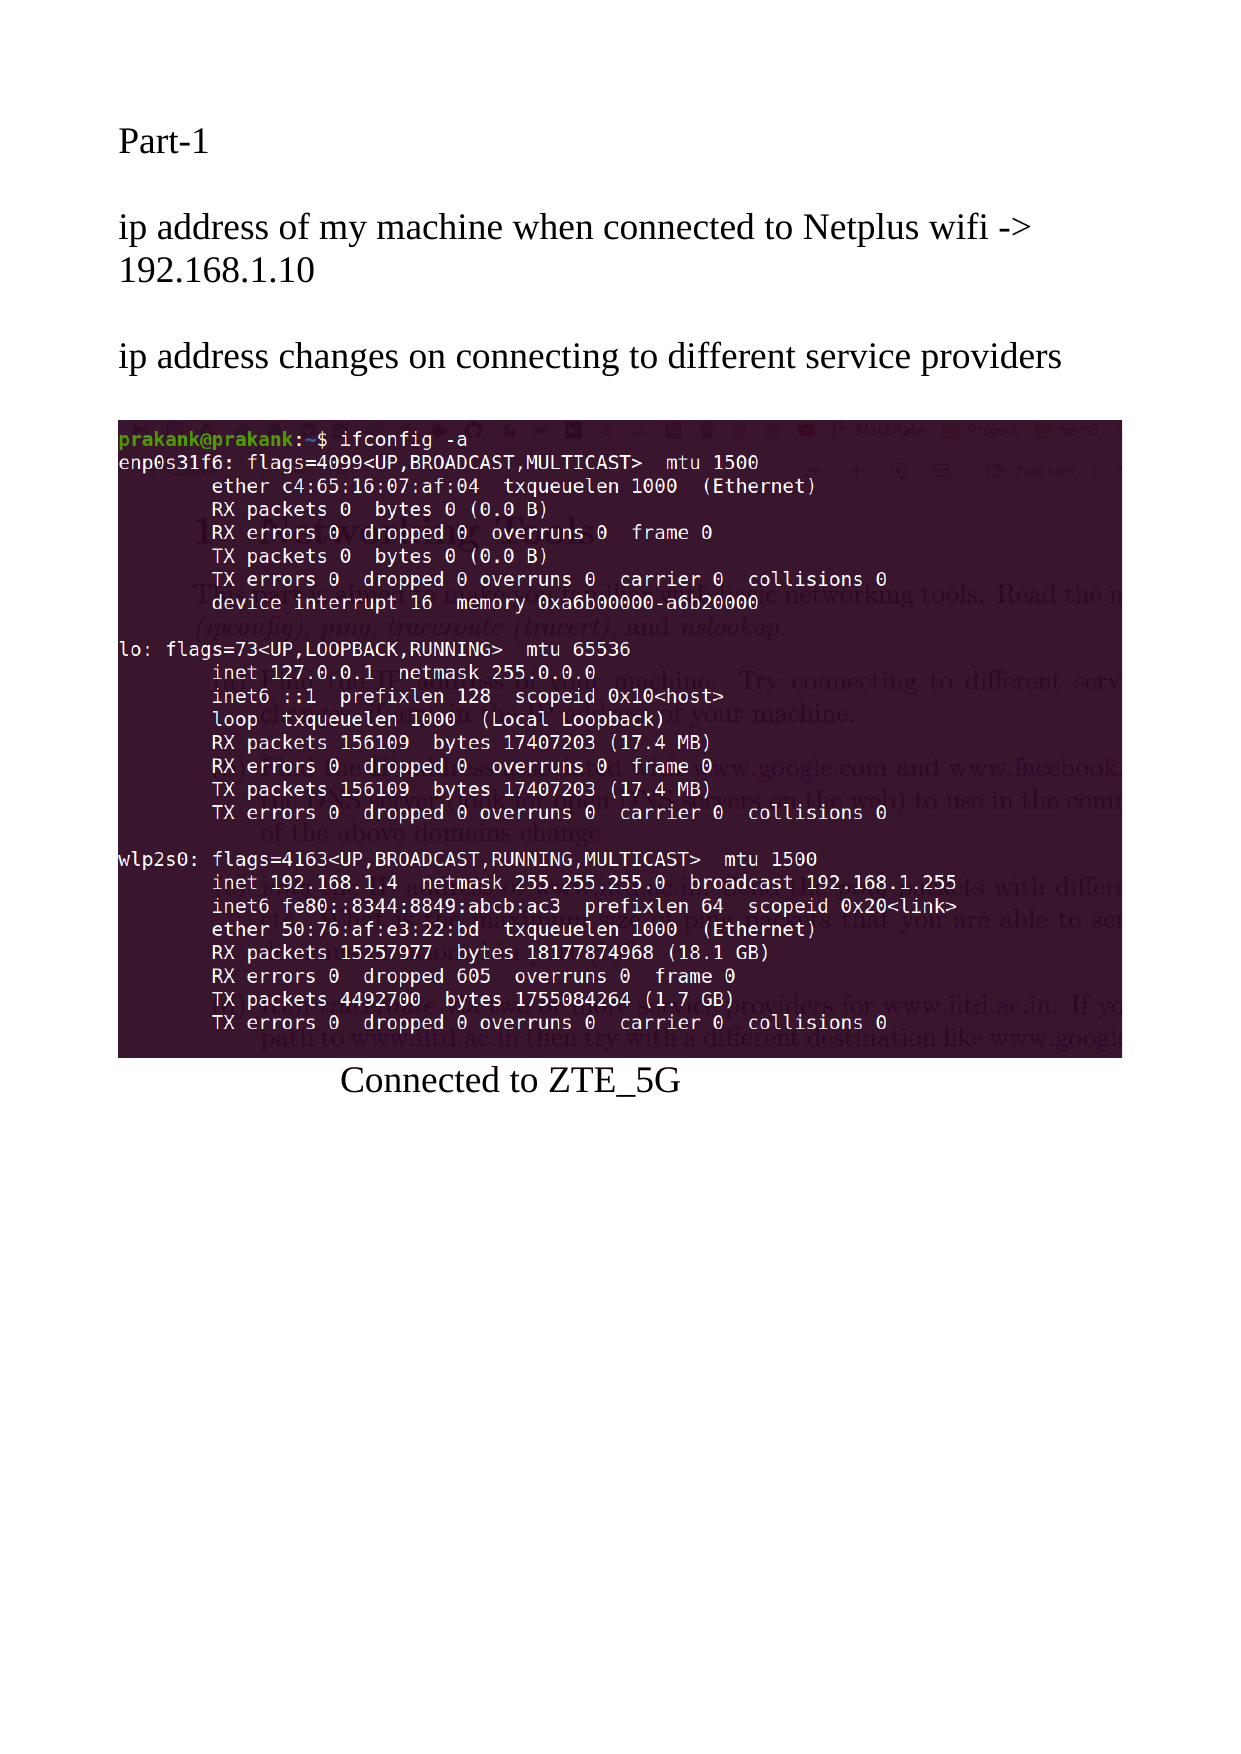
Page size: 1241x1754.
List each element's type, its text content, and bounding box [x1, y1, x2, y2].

picture [118, 420, 1123, 1058]
text ip address of my machine when connected to Netplus wifi -> 192.168.1.10 [118, 204, 1122, 291]
text ip address changes on connecting to different service providers [118, 334, 1122, 377]
text Connected to ZTE_5G [118, 1058, 1122, 1101]
text Part-1 [118, 118, 1122, 161]
